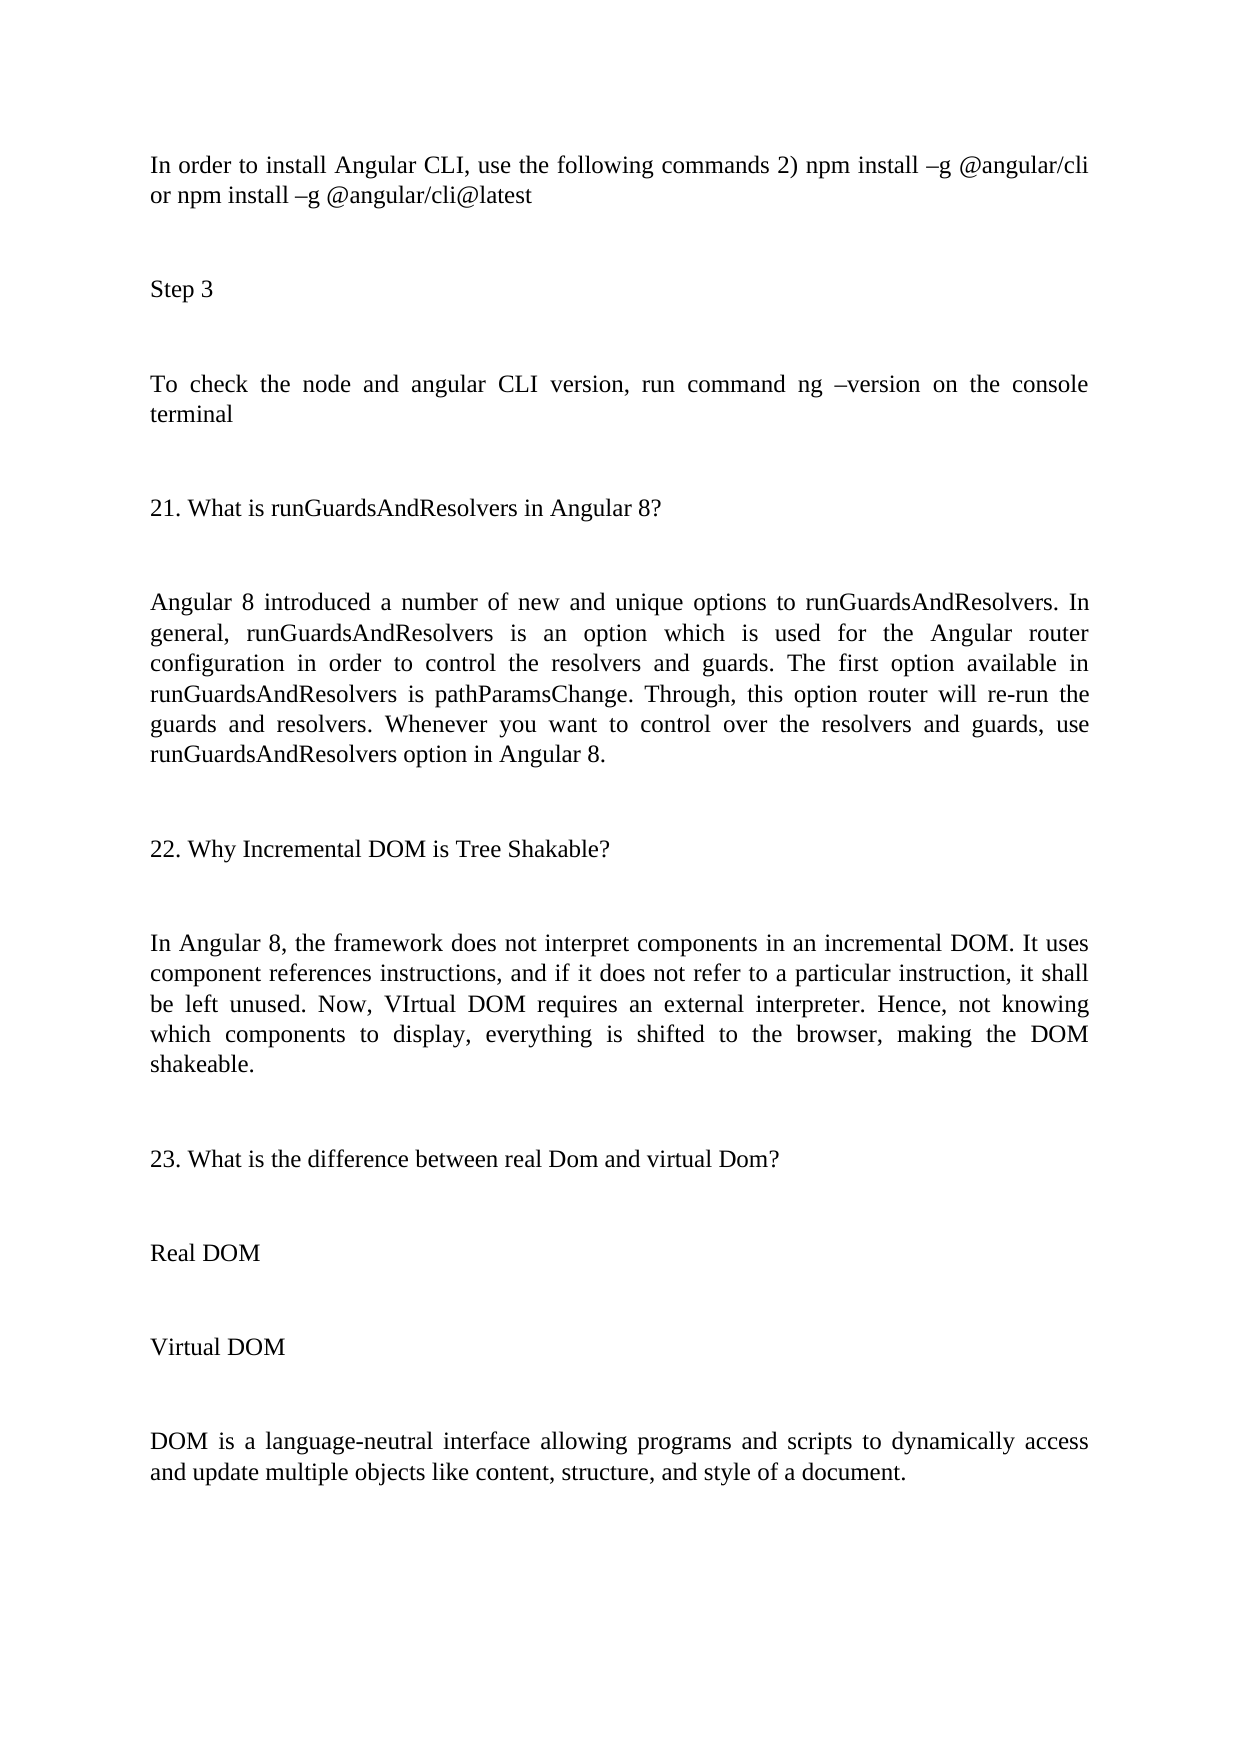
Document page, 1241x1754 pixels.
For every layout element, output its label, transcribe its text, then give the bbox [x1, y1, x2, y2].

text Angular 8 introduced a number of new and unique options to runGuardsAndResolvers. In general, runGuardsAndResolvers is an option which is used for the Angular router configuration in order to control the resolvers and guards. The first option available in runGuardsAndResolvers is pathParamsChange. Through, this option router will re-run the guards and resolvers. Whenever you want to control over the resolvers and guards, use runGuardsAndResolvers option in Angular 8. [150, 587, 1090, 768]
text In Angular 8, the framework does not interpret components in an incremental DOM. It uses component references instructions, and if it does not refer to a particular instruction, it shall be left unused. Now, VIrtual DOM requires an external interpreter. Hence, not knowing which components to display, everything is shifted to the browser, making the DOM shakeable. [150, 928, 1090, 1078]
text In order to install Angular CLI, use the following commands 2) npm install –g @angular/cli or npm install –g @angular/cli@latest [150, 150, 1090, 209]
text DOM is a language-neutral interface allowing programs and scripts to dynamically access and update multiple objects like content, structure, and style of a document. [150, 1426, 1090, 1485]
text 23. What is the difference between real Dom and virtual Dom? [150, 1144, 1090, 1172]
text 21. What is runGuardsAndResolvers in Angular 8? [150, 493, 1090, 522]
text 22. Why Incremental DOM is Tree Shakable? [150, 834, 1090, 862]
text Virtual DOM [150, 1332, 1090, 1361]
text Step 3 [150, 274, 1090, 303]
text To check the node and angular CLI version, run command ng –version on the console terminal [150, 369, 1090, 428]
text Real DOM [150, 1238, 1090, 1267]
